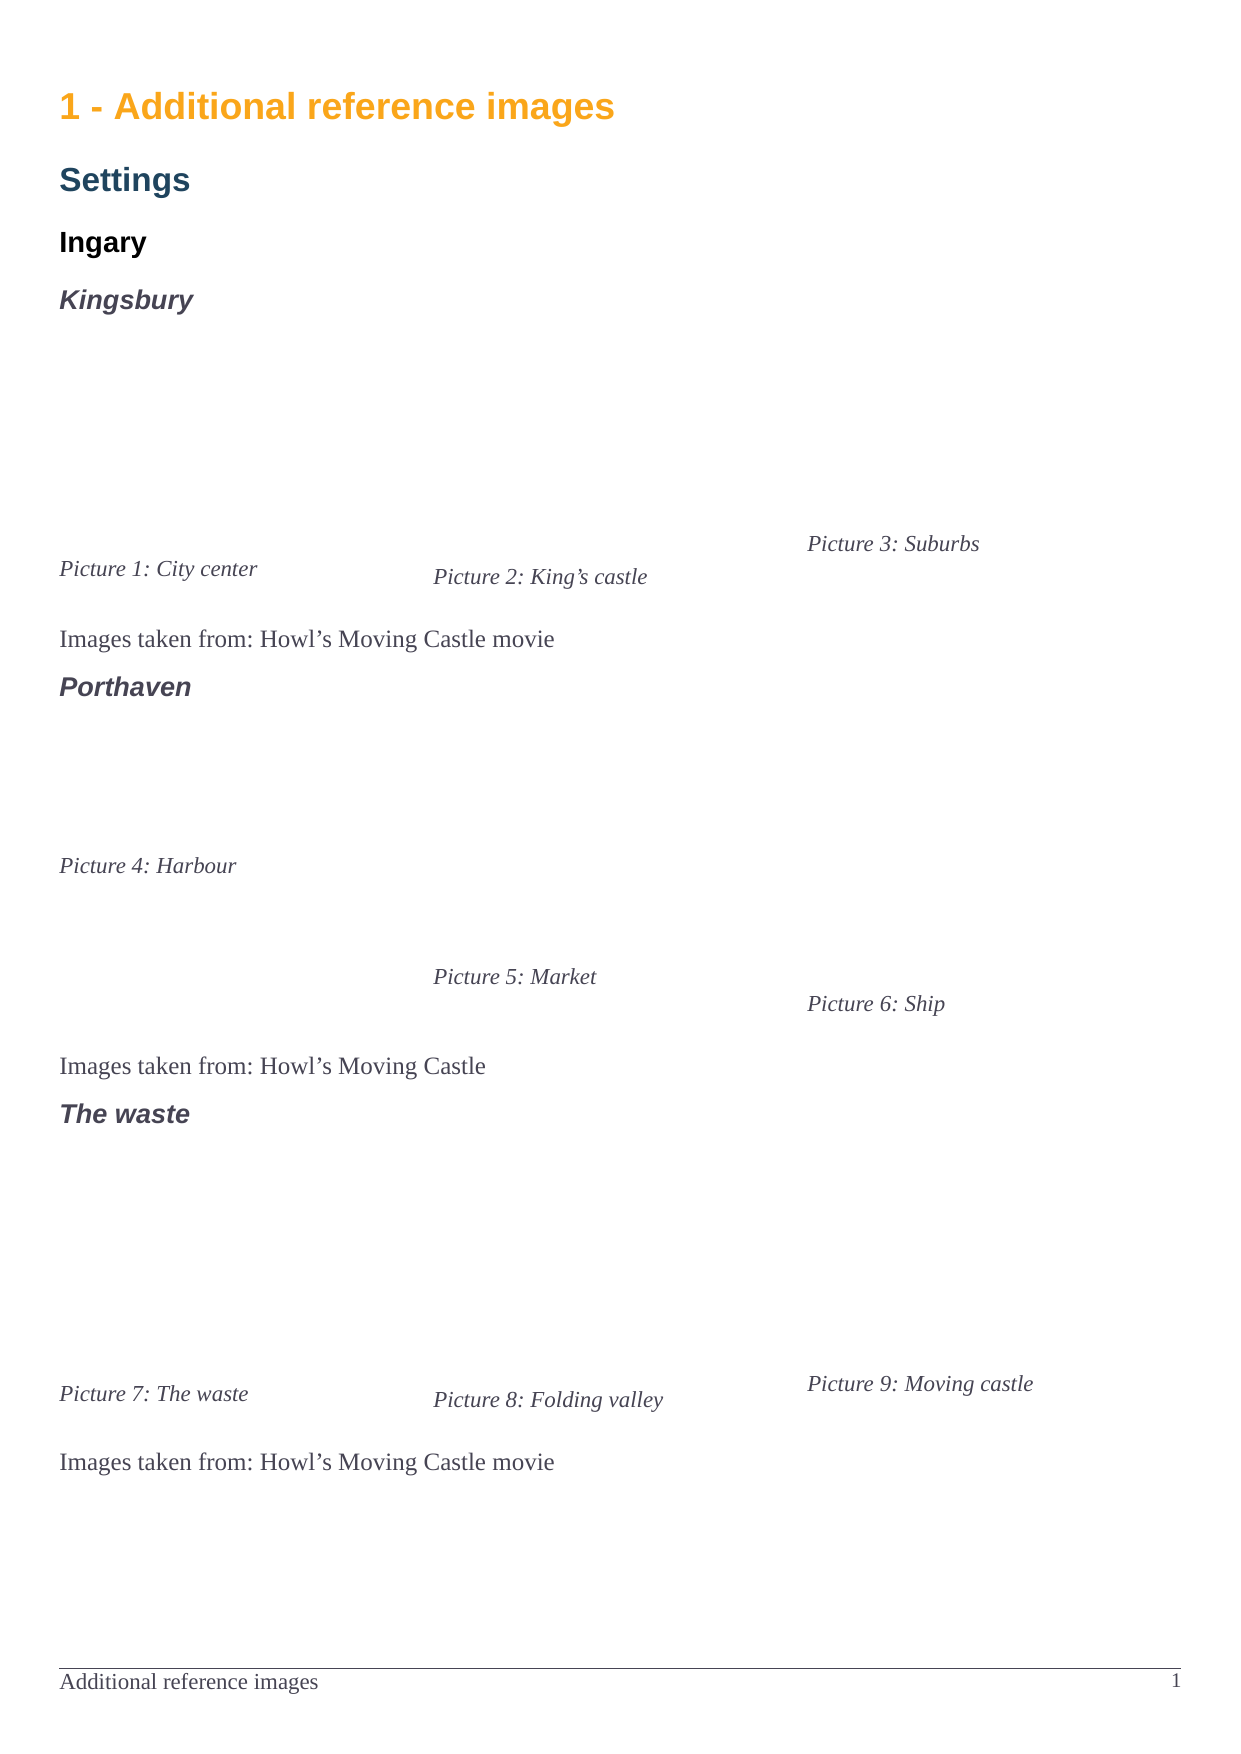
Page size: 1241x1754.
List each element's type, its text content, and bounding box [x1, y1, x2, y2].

subtitle Kingsbury [59, 284, 1181, 315]
subtitle Additional reference images [59, 84, 1181, 127]
table_header [433, 1142, 807, 1447]
table_header [812, 997, 818, 1004]
subtitle Settings [59, 160, 1181, 198]
table_header [433, 715, 807, 1051]
table_header [807, 715, 1181, 1051]
table_header [812, 1377, 818, 1384]
table_header [807, 1142, 1181, 1447]
table_header [59, 1142, 433, 1447]
subtitle The waste [59, 1098, 1181, 1130]
subtitle Ingary [59, 225, 1181, 259]
table_header [438, 1393, 444, 1400]
table_cell Images taken from: Howl’s Moving Castle [59, 1051, 1181, 1086]
subtitle Porthaven [59, 671, 1181, 703]
table_header [64, 859, 70, 866]
table_cell Images taken from: Howl’s Moving Castle movie [59, 1447, 1181, 1482]
table_header [438, 570, 444, 577]
table_header [812, 537, 818, 544]
table_header [64, 1387, 70, 1394]
table_cell Images taken from: Howl’s Moving Castle movie [59, 624, 1181, 659]
table_header [59, 328, 433, 624]
table_header [64, 562, 70, 569]
table_header [438, 970, 444, 977]
table_header [807, 328, 1181, 624]
table_header [433, 328, 807, 624]
table_header [59, 715, 433, 1051]
